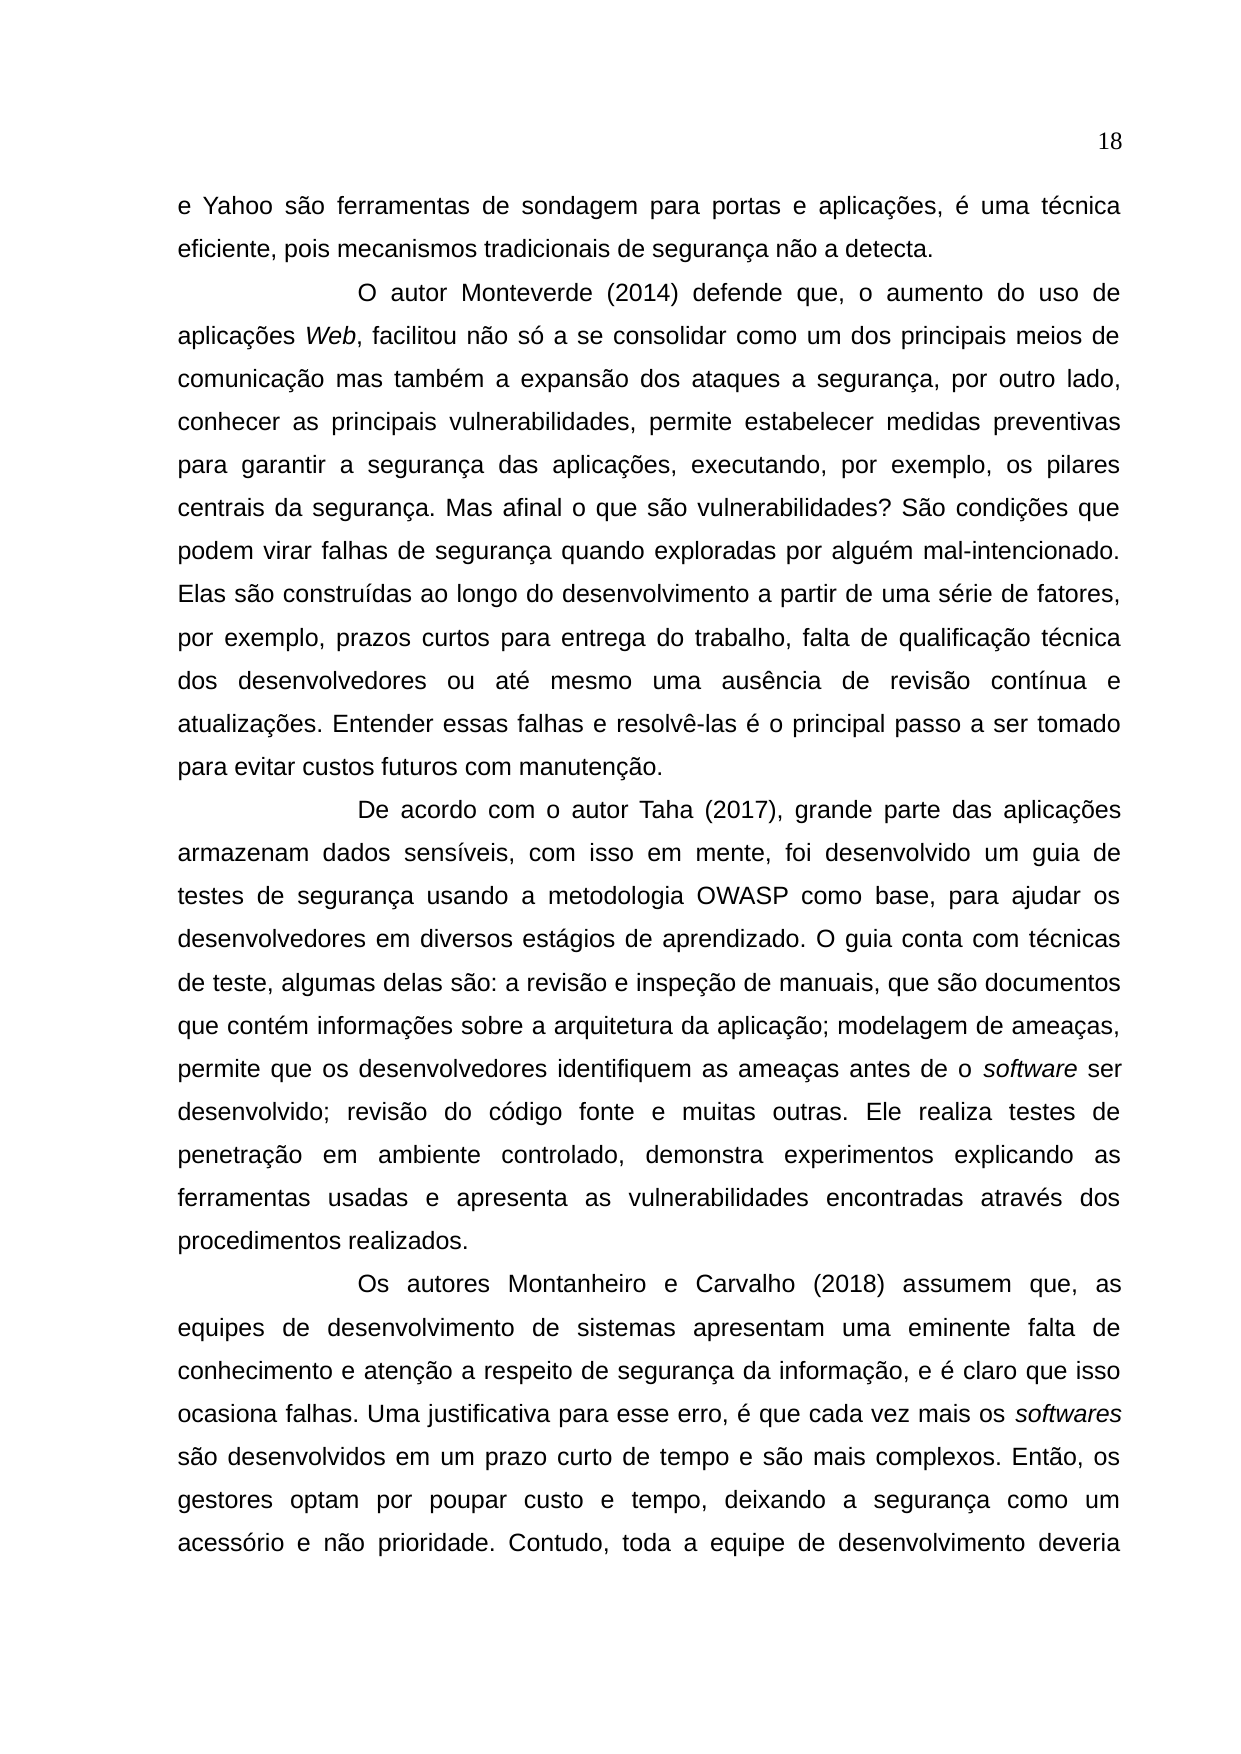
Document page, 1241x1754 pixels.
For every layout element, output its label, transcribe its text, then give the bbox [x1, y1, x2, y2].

text Os autores Montanheiro e Carvalho (2018) assumem que, as equipes de desenvolvimento de sistemas apresentam uma eminente falta de conhecimento e atenção a respeito de segurança da informação, e é claro que isso ocasiona falhas. Uma justificativa para esse erro, é que cada vez mais os softwares são desenvolvidos em um prazo curto de tempo e são mais complexos. Então, os gestores optam por poupar custo e tempo, deixando a segurança como um acessório e não prioridade. Contudo, toda a equipe de desenvolvimento deveria [177, 1269, 1122, 1557]
text e Yahoo são ferramentas de sondagem para portas e aplicações, é uma técnica eficiente, pois mecanismos tradicionais de segurança não a detecta. [177, 191, 1122, 263]
text De acordo com o autor Taha (2017), grande parte das aplicações armazenam dados sensíveis, com isso em mente, foi desenvolvido um guia de testes de segurança usando a metodologia OWASP como base, para ajudar os desenvolvedores em diversos estágios de aprendizado. O guia conta com técnicas de teste, algumas delas são: a revisão e inspeção de manuais, que são documentos que contém informações sobre a arquitetura da aplicação; modelagem de ameaças, permite que os desenvolvedores identifiquem as ameaças antes de o software ser desenvolvido; revisão do código fonte e muitas outras. Ele realiza testes de penetração em ambiente controlado, demonstra experimentos explicando as ferramentas usadas e apresenta as vulnerabilidades encontradas através dos procedimentos realizados. [177, 795, 1122, 1255]
text O autor Monteverde (2014) defende que, o aumento do uso de aplicações Web, facilitou não só a se consolidar como um dos principais meios de comunicação mas também a expansão dos ataques a segurança, por outro lado, conhecer as principais vulnerabilidades, permite estabelecer medidas preventivas para garantir a segurança das aplicações, executando, por exemplo, os pilares centrais da segurança. Mas afinal o que são vulnerabilidades? São condições que podem virar falhas de segurança quando exploradas por alguém mal-intencionado. Elas são construídas ao longo do desenvolvimento a partir de uma série de fatores, por exemplo, prazos curtos para entrega do trabalho, falta de qualificação técnica dos desenvolvedores ou até mesmo uma ausência de revisão contínua e atualizações. Entender essas falhas e resolvê-las é o principal passo a ser tomado para evitar custos futuros com manutenção. [177, 277, 1122, 781]
